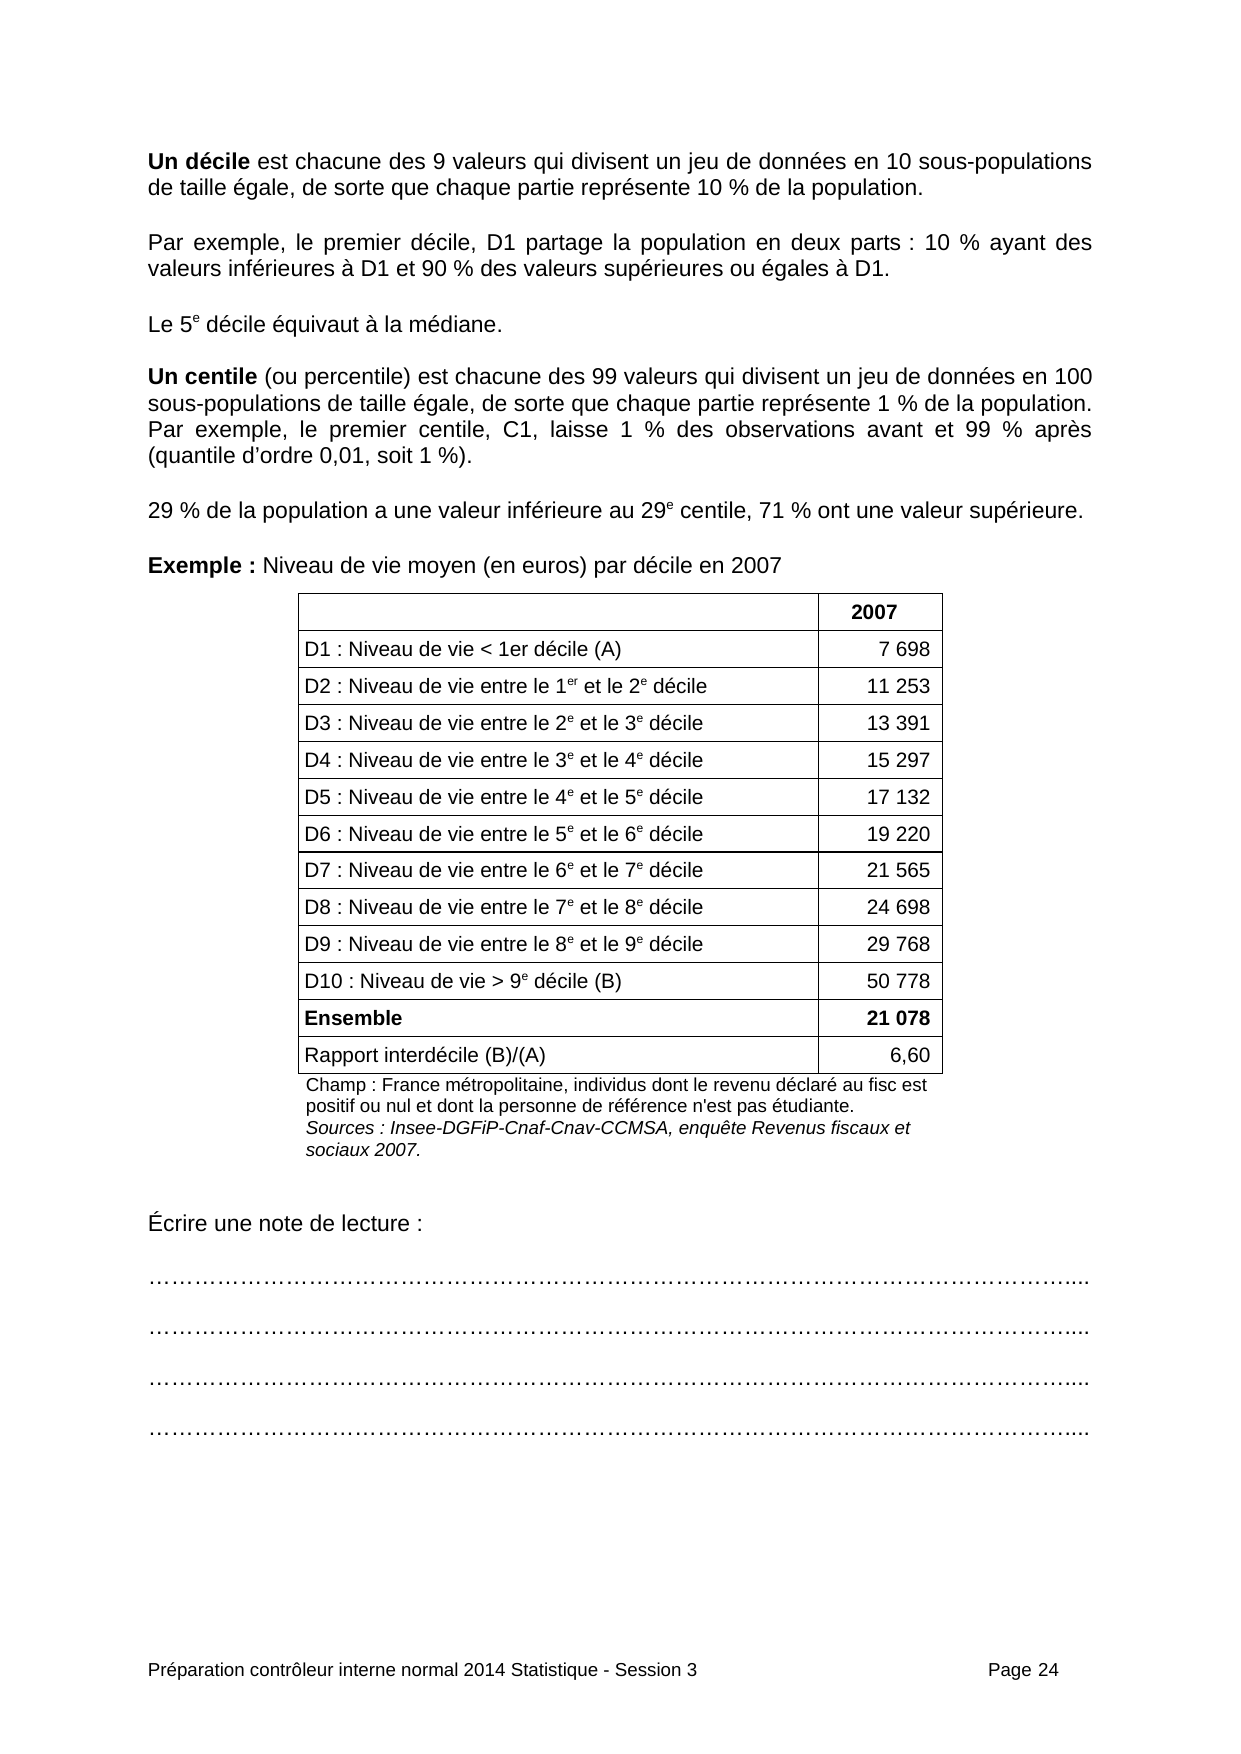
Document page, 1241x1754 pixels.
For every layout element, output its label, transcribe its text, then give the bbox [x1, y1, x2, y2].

text Exemple : Niveau de vie moyen (en euros) par décile en 2007 [148, 552, 1093, 579]
table_cell 21 565 [819, 853, 942, 888]
text Par exemple, le premier décile, D1 partage la population en deux parts : 10 % ayant des valeurs inférieures à D1 et 90 % des valeurs supérieures ou égales à D1. [148, 229, 1093, 282]
table_cell D5 : Niveau de vie entre le 4e et le 5e décile [299, 779, 818, 814]
table_cell 21 078 [819, 1000, 942, 1036]
table_cell D7 : Niveau de vie entre le 6e et le 7e décile [299, 853, 818, 888]
table_header [299, 594, 818, 630]
table_cell D10 : Niveau de vie > 9e décile (B) [299, 963, 818, 999]
table_cell 17 132 [819, 779, 942, 814]
table_cell 6,60 [819, 1037, 942, 1073]
table_cell Ensemble [299, 1000, 818, 1036]
table_cell D9 : Niveau de vie entre le 8e et le 9e décile [299, 926, 818, 962]
text Un décile est chacune des 9 valeurs qui divisent un jeu de données en 10 sous-populations de taille égale, de sorte que chaque partie représente 10 % de la population. [148, 148, 1093, 200]
table_cell Rapport interdécile (B)/(A) [299, 1037, 818, 1073]
table_cell 11 253 [819, 668, 942, 704]
table_cell 19 220 [819, 816, 942, 851]
text ………………………………………………………………………………………………………….... [148, 1313, 1093, 1339]
table_cell Sources : Insee-DGFiP-Cnaf-Cnav-CCMSA, enquête Revenus fiscaux et sociaux 2007. [298, 1117, 942, 1160]
table_cell 13 391 [819, 705, 942, 741]
table_cell 24 698 [819, 889, 942, 925]
table_cell D3 : Niveau de vie entre le 2e et le 3e décile [299, 705, 818, 741]
table_cell D6 : Niveau de vie entre le 5e et le 6e décile [299, 816, 818, 851]
text Le 5e décile équivaut à la médiane. [148, 311, 1093, 337]
table_header 2007 [819, 594, 942, 630]
table_cell 15 297 [819, 742, 942, 778]
text Écrire une note de lecture : [148, 1210, 1093, 1237]
table_cell D1 : Niveau de vie < 1er décile (A) [299, 631, 818, 667]
text Un centile (ou percentile) est chacune des 99 valeurs qui divisent un jeu de données en 100 sous-populations de taille égale, de sorte que chaque partie représente 1 % de la population. Par exemple, le premier centile, C1, laisse 1 % des observations avant et 99 % après (quantile d’ordre 0,01, soit 1 %). [148, 363, 1093, 469]
text 29 % de la population a une valeur inférieure au 29e centile, 71 % ont une valeur supérieure. [148, 497, 1093, 524]
text ………………………………………………………………………………………………………….... [148, 1363, 1093, 1390]
table_cell 7 698 [819, 631, 942, 667]
table_cell 29 768 [819, 926, 942, 962]
table_cell D2 : Niveau de vie entre le 1er et le 2e décile [299, 668, 818, 704]
text ………………………………………………………………………………………………………….... [148, 1263, 1093, 1289]
table_cell 50 778 [819, 963, 942, 999]
table_cell D8 : Niveau de vie entre le 7e et le 8e décile [299, 889, 818, 925]
table_cell Champ : France métropolitaine, individus dont le revenu déclaré au fisc est positif ou nul et dont la personne de référence n'est pas étudiante. [298, 1074, 942, 1117]
table_cell D4 : Niveau de vie entre le 3e et le 4e décile [299, 742, 818, 778]
text ………………………………………………………………………………………………………….... [148, 1414, 1093, 1440]
